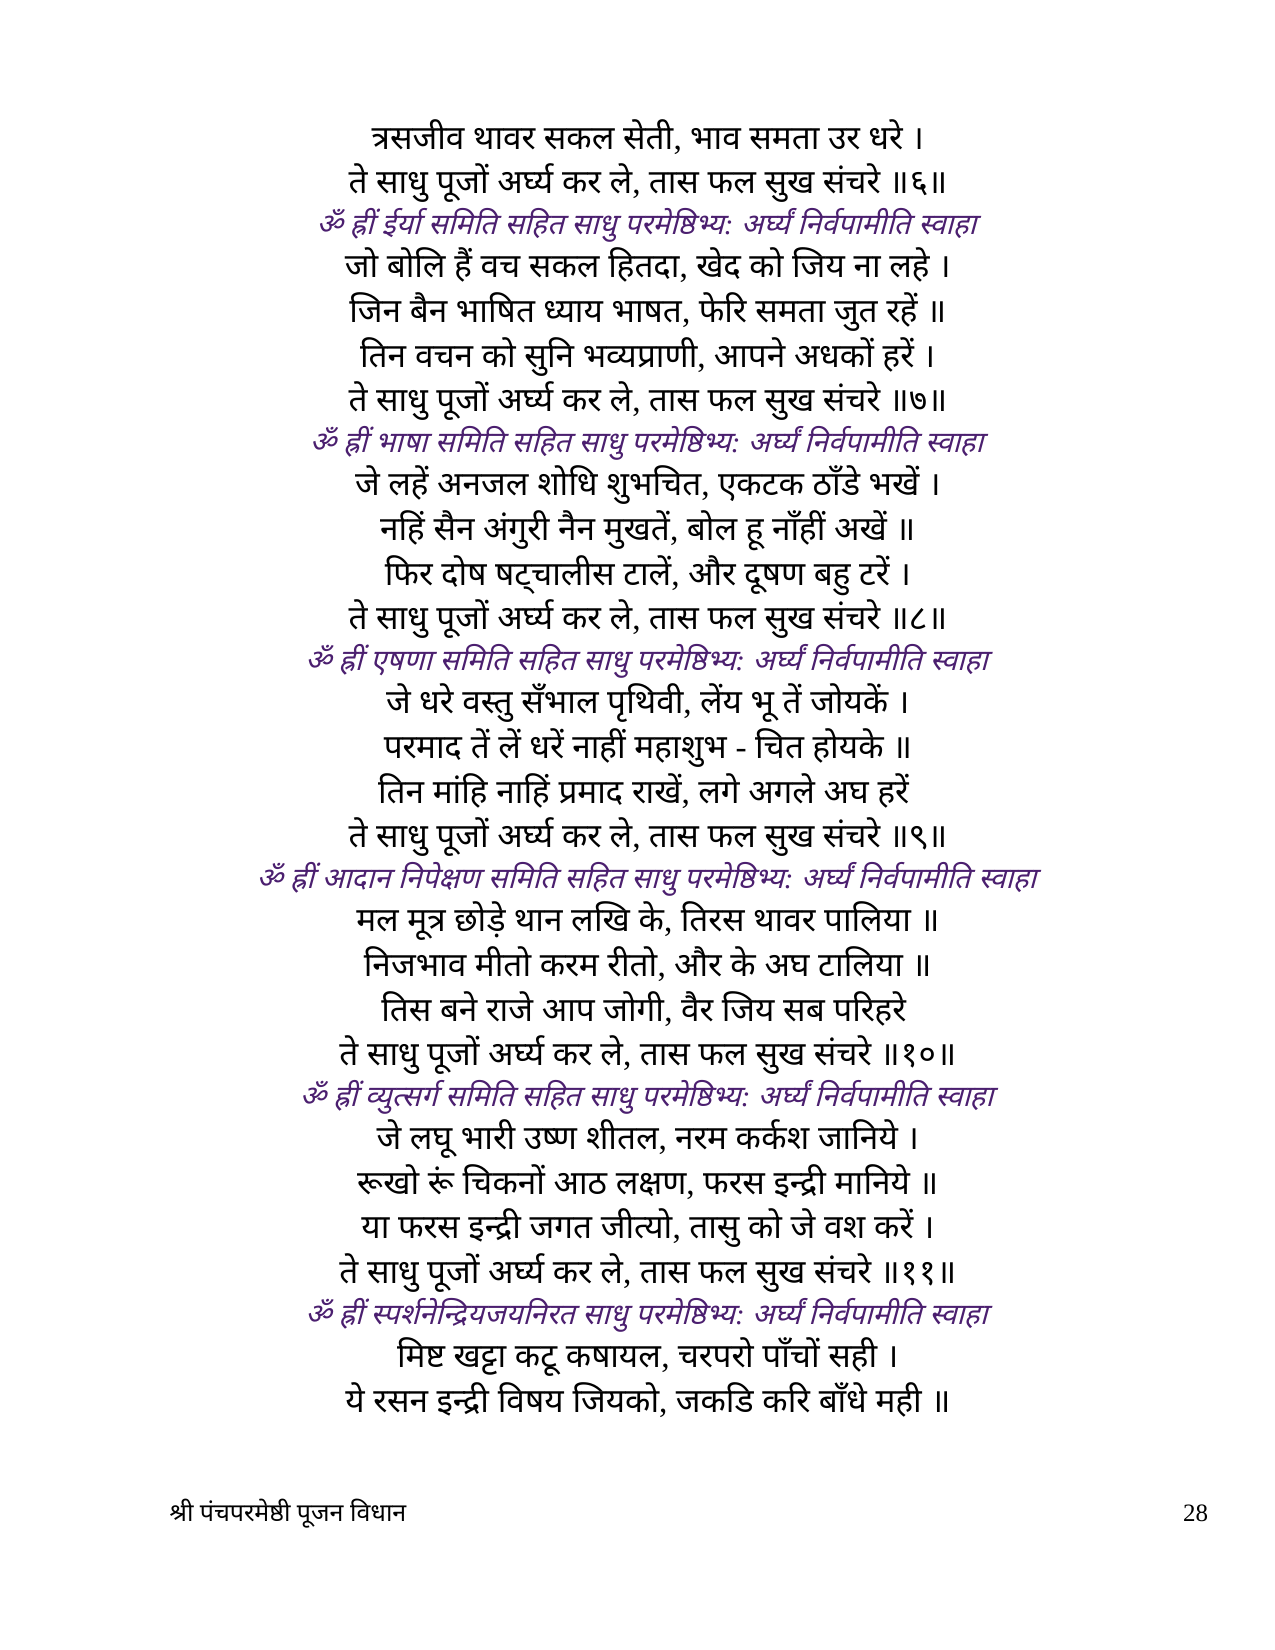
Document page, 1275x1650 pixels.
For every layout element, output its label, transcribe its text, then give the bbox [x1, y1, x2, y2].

text ते साधु पूजों अर्घ्य कर ले, तास फल सुख संचरे ॥९॥ ॐ ह्रीं आदान निपेक्षण समिति सहित साधु परमेष्ठिभ्य: अर्घ्यं निर्वपामीति स्वाहा मल मूत्र छोड़े थान लखि के, तिरस थावर पालिया ॥ निजभाव मीतो करम रीतो, और के अघ टालिया ॥ तिस बने राजे आप जोगी, वैर जिय सब परिहरे [87, 817, 1208, 1034]
text ते साधु पूजों अर्घ्य कर ले, तास फल सुख संचरे ॥६॥ ॐ ह्रीं ईर्या समिति सहित साधु परमेष्ठिभ्य: अर्घ्यं निर्वपामीति स्वाहा जो बोलि हैं वच सकल हितदा, खेद को जिय ना लहे । जिन बैन भाषित ध्याय भाषत, फेरि समता जुत रहें ॥ तिन वचन को सुनि भव्यप्राणी, आपने अधकों हरें । [87, 163, 1208, 381]
text ते साधु पूजों अर्घ्य कर ले, तास फल सुख संचरे ॥८॥ ॐ ह्रीं एषणा समिति सहित साधु परमेष्ठिभ्य: अर्घ्यं निर्वपामीति स्वाहा जे धरे वस्तु सँभाल पृथिवी, लेंय भू तें जोयकें । परमाद तें लें धरें नाहीं महाशुभ - चित होयके ॥ तिन मांहि नाहिं प्रमाद राखें, लगे अगले अघ हरें [87, 599, 1208, 817]
text ते साधु पूजों अर्घ्य कर ले, तास फल सुख संचरे ॥११॥ ॐ ह्रीं स्पर्शनेन्द्रियजयनिरत साधु परमेष्ठिभ्य: अर्घ्यं निर्वपामीति स्वाहा मिष्ट खट्टा कटू कषायल, चरपरो पाँचों सही । ये रसन इन्द्री विषय जियको, जकडि करि बाँधे मही ॥ [87, 1252, 1208, 1426]
text त्रसजीव थावर सकल सेती, भाव समता उर धरे । [87, 118, 1208, 163]
text ते साधु पूजों अर्घ्य कर ले, तास फल सुख संचरे ॥७॥ ॐ ह्रीं भाषा समिति सहित साधु परमेष्ठिभ्य: अर्घ्यं निर्वपामीति स्वाहा जे लहें अनजल शोधि शुभचित, एकटक ठाँडे भखें । नहिं सैन अंगुरी नैन मुखतें, बोल हू नाँहीं अखें ॥ फिर दोष षट्चालीस टालें, और दूषण बहु टरें । [87, 381, 1208, 599]
text ते साधु पूजों अर्घ्य कर ले, तास फल सुख संचरे ॥१०॥ ॐ ह्रीं व्युत्सर्ग समिति सहित साधु परमेष्ठिभ्य: अर्घ्यं निर्वपामीति स्वाहा जे लघू भारी उष्ण शीतल, नरम कर्कश जानिये । रूखो रूं चिकनों आठ लक्षण, फरस इन्द्री मानिये ॥ या फरस इन्द्री जगत जीत्यो, तासु को जे वश करें । [87, 1034, 1208, 1252]
